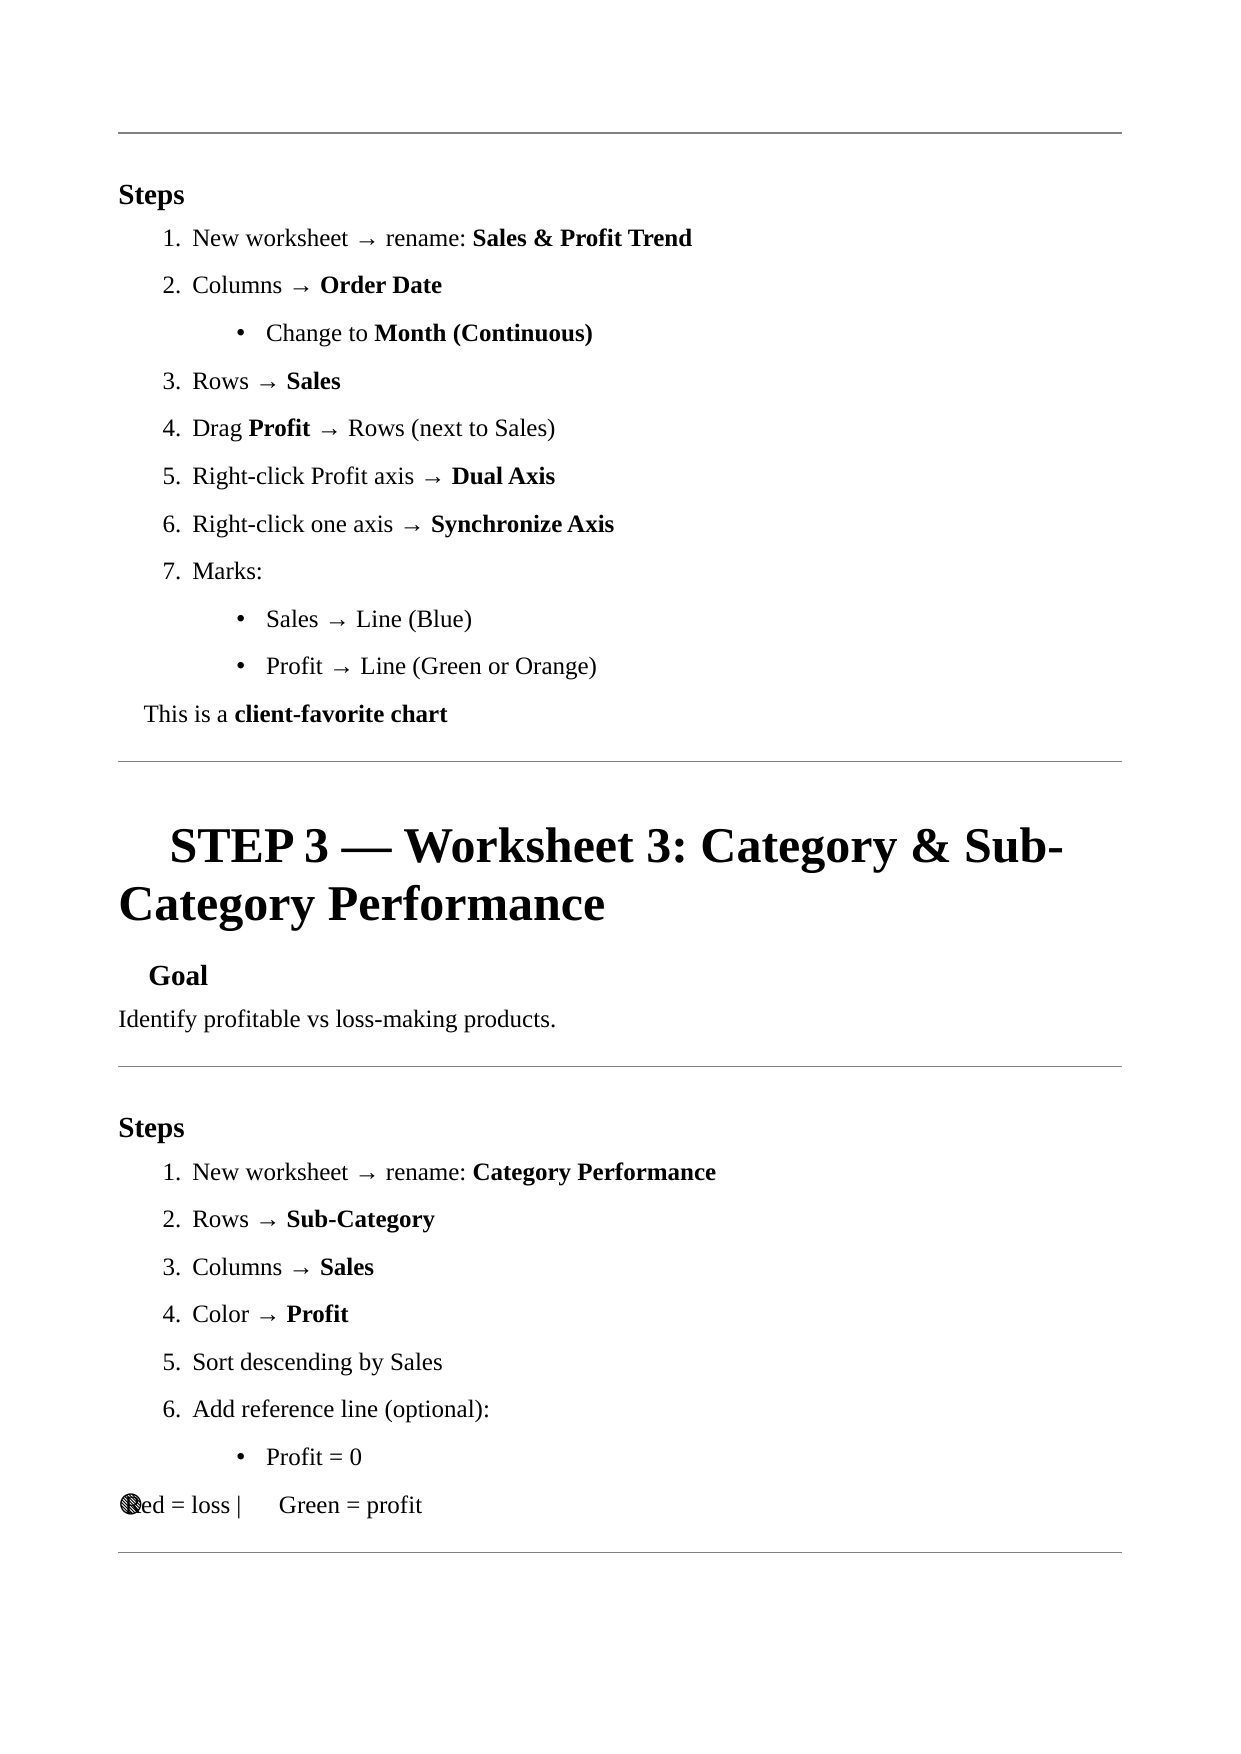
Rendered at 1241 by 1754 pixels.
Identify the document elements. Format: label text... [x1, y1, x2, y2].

list Marks: [162, 556, 1122, 585]
list Change to Month (Continuous) [236, 318, 1122, 347]
list Sort descending by Sales [162, 1347, 1122, 1376]
list Sales → Line (Blue) [236, 604, 1122, 633]
subtitle ✅ STEP 3 — Worksheet 3: Category & Sub-Category Performance [118, 816, 1122, 931]
list New worksheet → rename: Category Performance [162, 1157, 1122, 1185]
list Add reference line (optional): [162, 1394, 1122, 1423]
list Columns → Sales [162, 1252, 1122, 1281]
list Columns → Order Date [162, 271, 1122, 299]
list New worksheet → rename: Sales & Profit Trend [162, 223, 1122, 252]
subtitle Steps [118, 177, 1122, 211]
text 📌 This is a client-favorite chart [118, 699, 1122, 728]
text Identify profitable vs loss-making products. [118, 1004, 1122, 1033]
list Right-click one axis → Synchronize Axis [162, 509, 1122, 537]
list Color → Profit [162, 1299, 1122, 1328]
list Drag Profit → Rows (next to Sales) [162, 413, 1122, 442]
list Profit → Line (Green or Orange) [236, 651, 1122, 680]
list Profit = 0 [236, 1442, 1122, 1471]
list Right-click Profit axis → Dual Axis [162, 461, 1122, 490]
text 🔴 Red = loss | 🟢 Green = profit [118, 1490, 1122, 1518]
subtitle 🎯 Goal [118, 958, 1122, 992]
subtitle Steps [118, 1111, 1122, 1144]
list Rows → Sales [162, 366, 1122, 394]
list Rows → Sub-Category [162, 1204, 1122, 1233]
